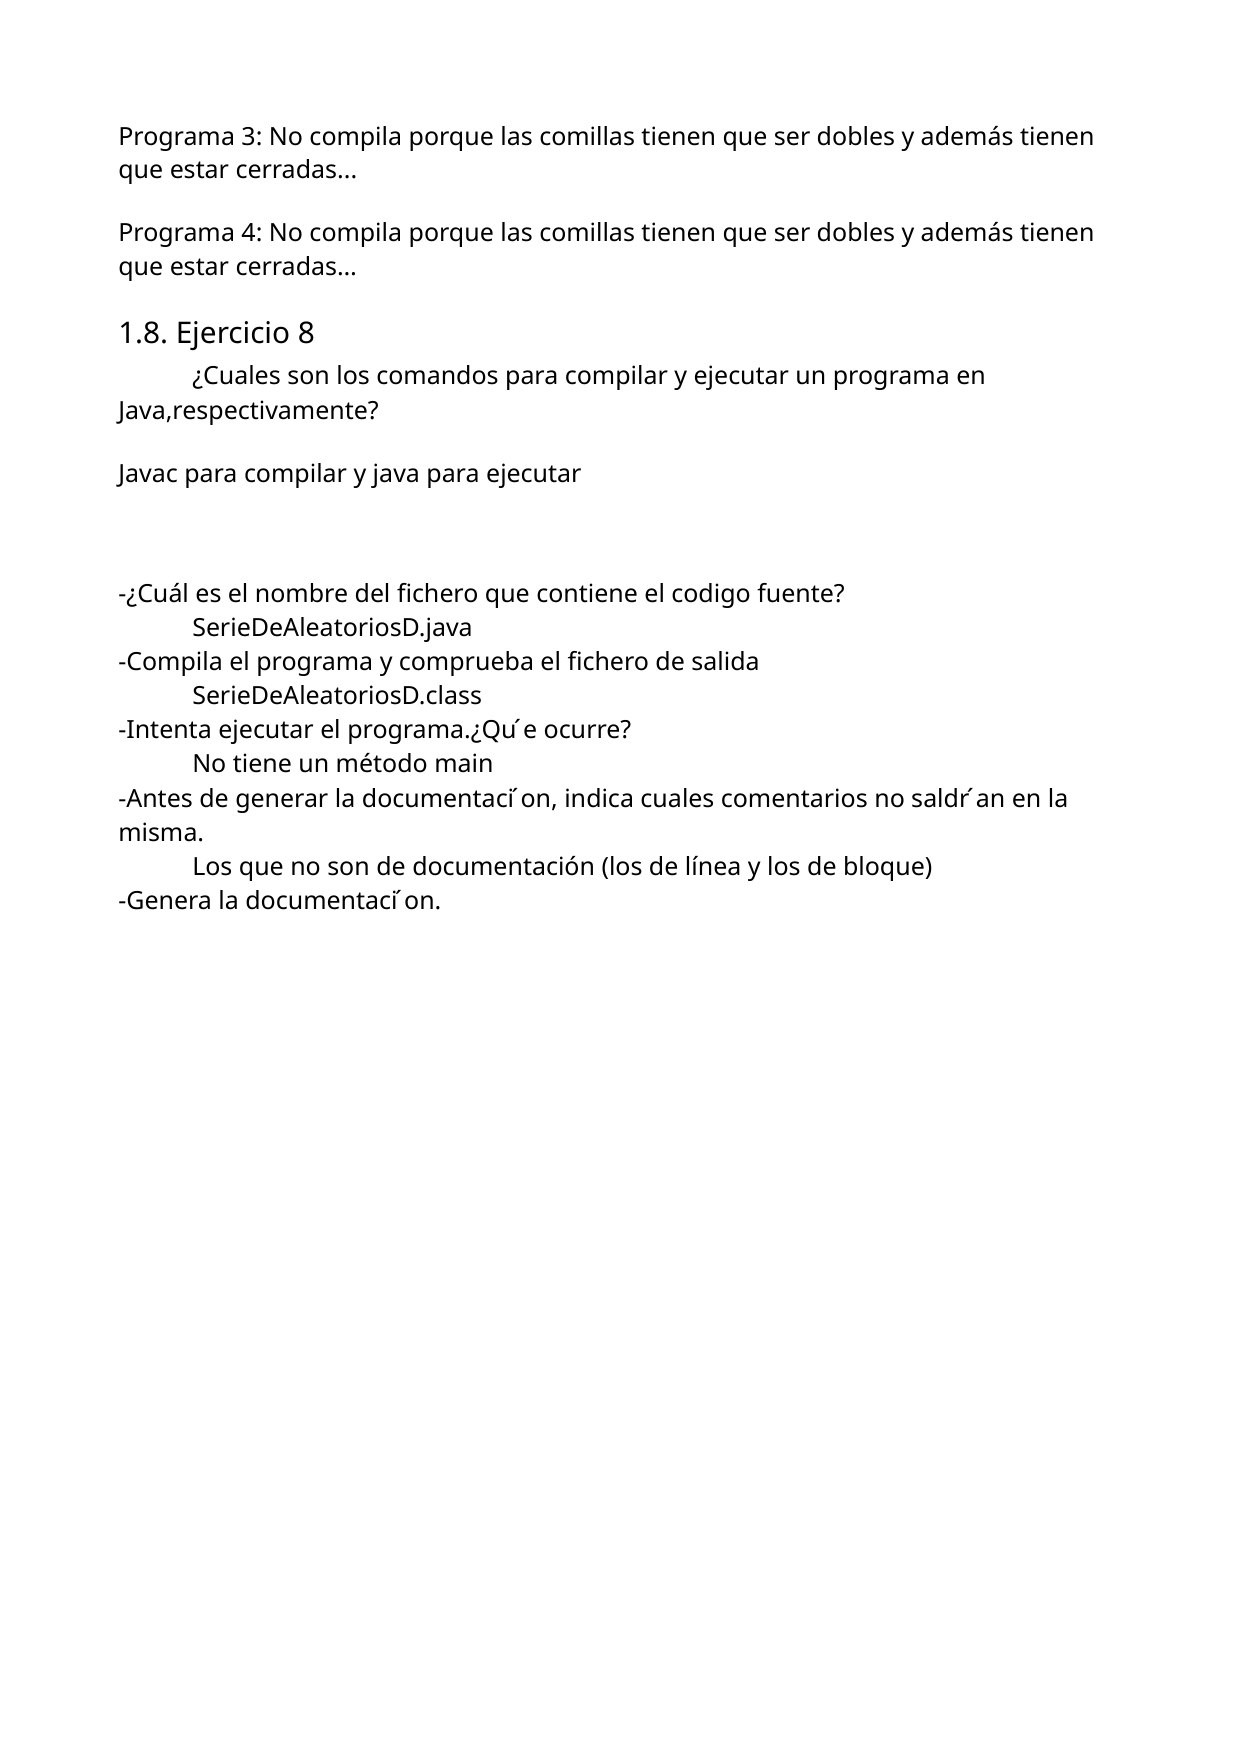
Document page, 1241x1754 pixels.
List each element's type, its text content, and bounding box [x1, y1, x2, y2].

text No tiene un método main [118, 746, 1122, 780]
text Programa 4: No compila porque las comillas tienen que ser dobles y además tienen que estar cerradas… [118, 215, 1122, 283]
text 1.8. Ejercicio 8 [118, 312, 1122, 352]
text Javac para compilar y java para ejecutar [118, 456, 1122, 489]
text -Antes de generar la documentaci ́on, indica cuales comentarios no saldr ́an en la misma. [118, 780, 1122, 848]
text Programa 3: No compila porque las comillas tienen que ser dobles y además tienen que estar cerradas... [118, 118, 1122, 186]
text -¿Cuál es el nombre del fichero que contiene el codigo fuente? [118, 576, 1122, 610]
text -Genera la documentaci ́on. [118, 882, 1122, 916]
text -Intenta ejecutar el programa.¿Qu ́e ocurre? [118, 712, 1122, 746]
text SerieDeAleatoriosD.class [118, 678, 1122, 712]
text -Compila el programa y comprueba el fichero de salida [118, 644, 1122, 678]
text SerieDeAleatoriosD.java [118, 610, 1122, 644]
text Los que no son de documentación (los de línea y los de bloque) [118, 848, 1122, 882]
text ¿Cuales son los comandos para compilar y ejecutar un programa en Java,respectivamente? [118, 352, 1122, 427]
